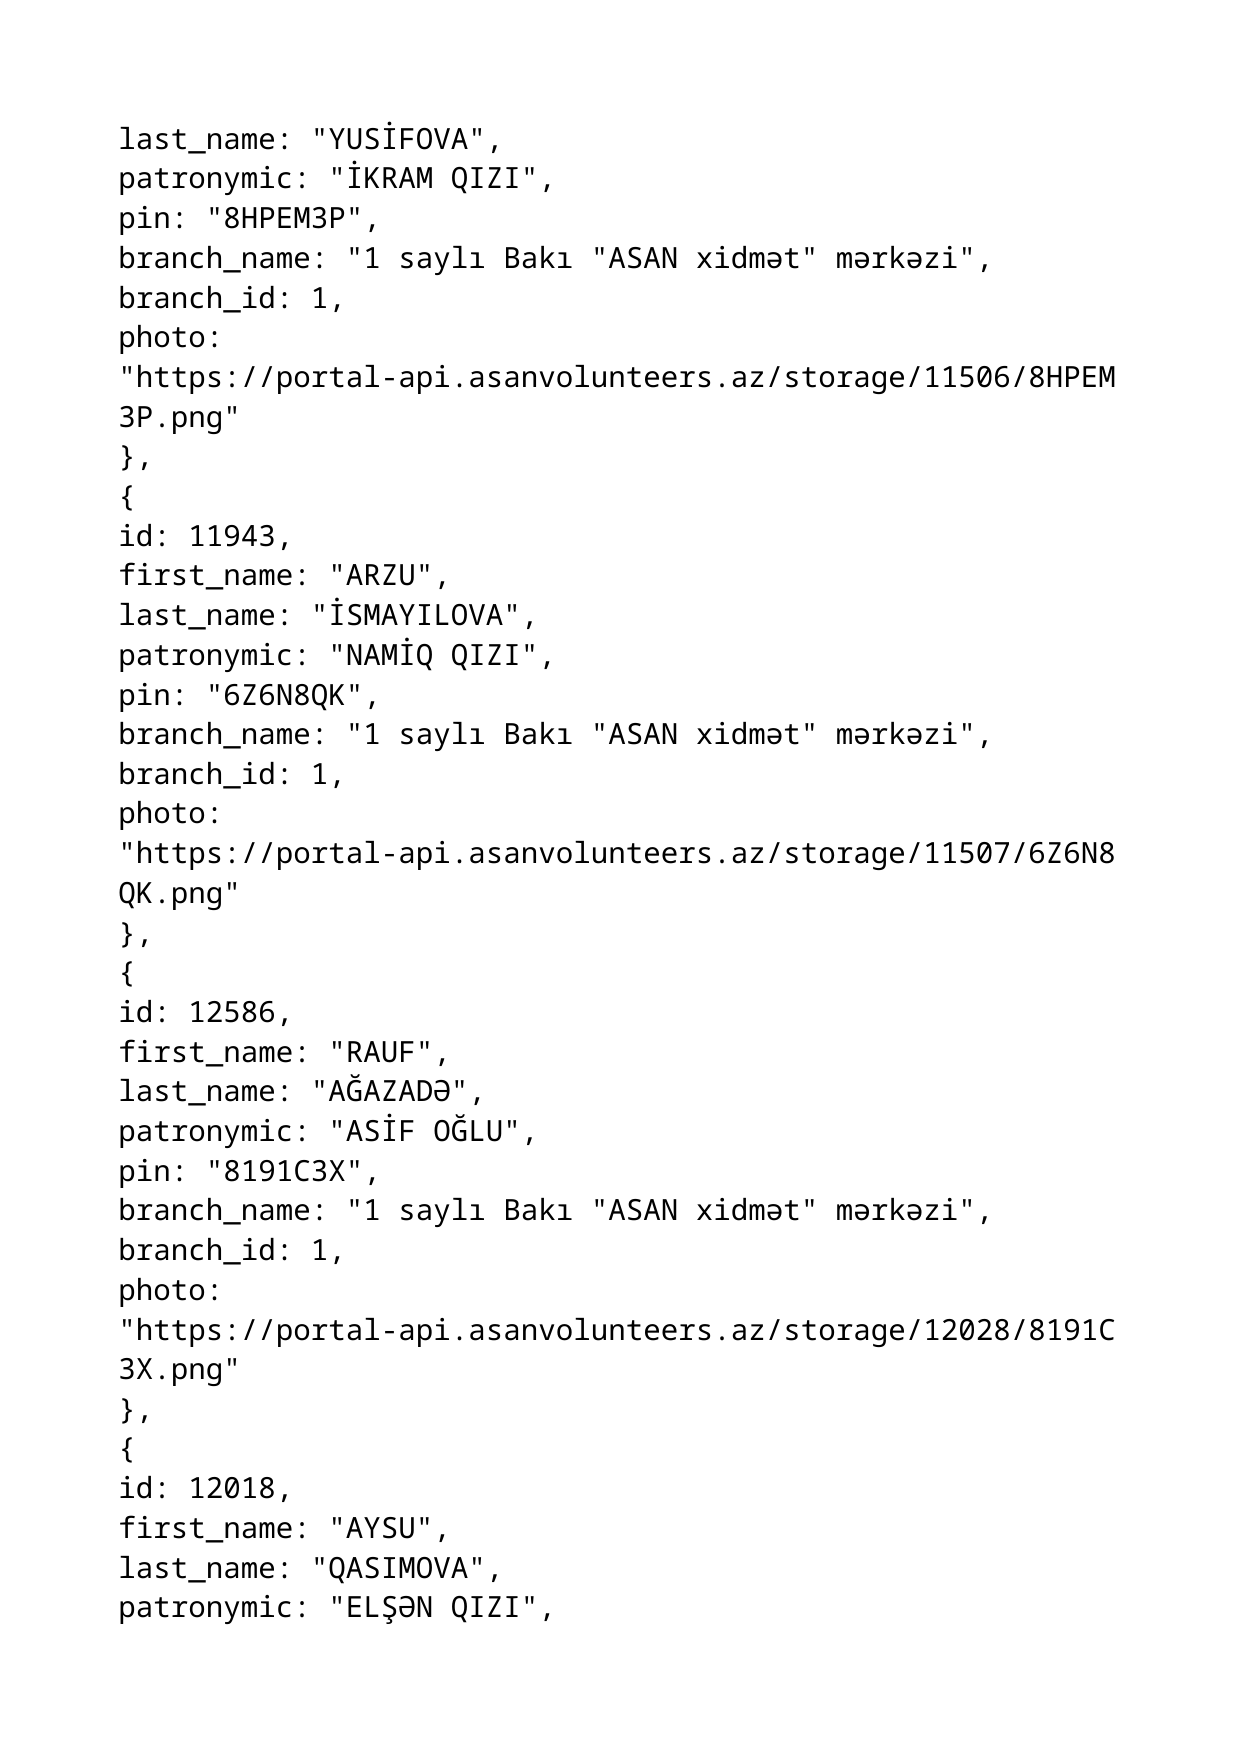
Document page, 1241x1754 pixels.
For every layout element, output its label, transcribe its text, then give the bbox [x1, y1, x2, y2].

text branch_id: 1, [118, 277, 1122, 317]
text patronymic: "ELŞƏN QIZI", [118, 1587, 1122, 1626]
text photo: "https://portal-api.asanvolunteers.az/storage/11507/6Z6N8QK.png" [118, 793, 1122, 912]
text first_name: "AYSU", [118, 1507, 1122, 1547]
text pin: "8191C3X", [118, 1150, 1122, 1190]
text photo: "https://portal-api.asanvolunteers.az/storage/11506/8HPEM3P.png" [118, 317, 1122, 436]
text first_name: "ARZU", [118, 555, 1122, 594]
text branch_id: 1, [118, 753, 1122, 793]
text id: 12018, [118, 1467, 1122, 1507]
text branch_id: 1, [118, 1229, 1122, 1269]
text first_name: "RAUF", [118, 1031, 1122, 1071]
text last_name: "İSMAYILOVA", [118, 594, 1122, 634]
text { [118, 475, 1122, 515]
text patronymic: "İKRAM QIZI", [118, 158, 1122, 197]
text last_name: "AĞAZADƏ", [118, 1071, 1122, 1110]
text branch_name: "1 saylı Bakı "ASAN xidmət" mərkəzi", [118, 713, 1122, 753]
text branch_name: "1 saylı Bakı "ASAN xidmət" mərkəzi", [118, 237, 1122, 277]
text id: 12586, [118, 991, 1122, 1031]
text { [118, 1428, 1122, 1467]
text { [118, 952, 1122, 991]
text pin: "6Z6N8QK", [118, 674, 1122, 713]
text id: 11943, [118, 515, 1122, 555]
text }, [118, 436, 1122, 475]
text pin: "8HPEM3P", [118, 197, 1122, 237]
text last_name: "YUSİFOVA", [118, 118, 1122, 158]
text patronymic: "ASİF OĞLU", [118, 1110, 1122, 1150]
text photo: "https://portal-api.asanvolunteers.az/storage/12028/8191C3X.png" [118, 1269, 1122, 1388]
text patronymic: "NAMİQ QIZI", [118, 634, 1122, 674]
text }, [118, 912, 1122, 952]
text last_name: "QASIMOVA", [118, 1547, 1122, 1587]
text }, [118, 1388, 1122, 1428]
text branch_name: "1 saylı Bakı "ASAN xidmət" mərkəzi", [118, 1190, 1122, 1229]
